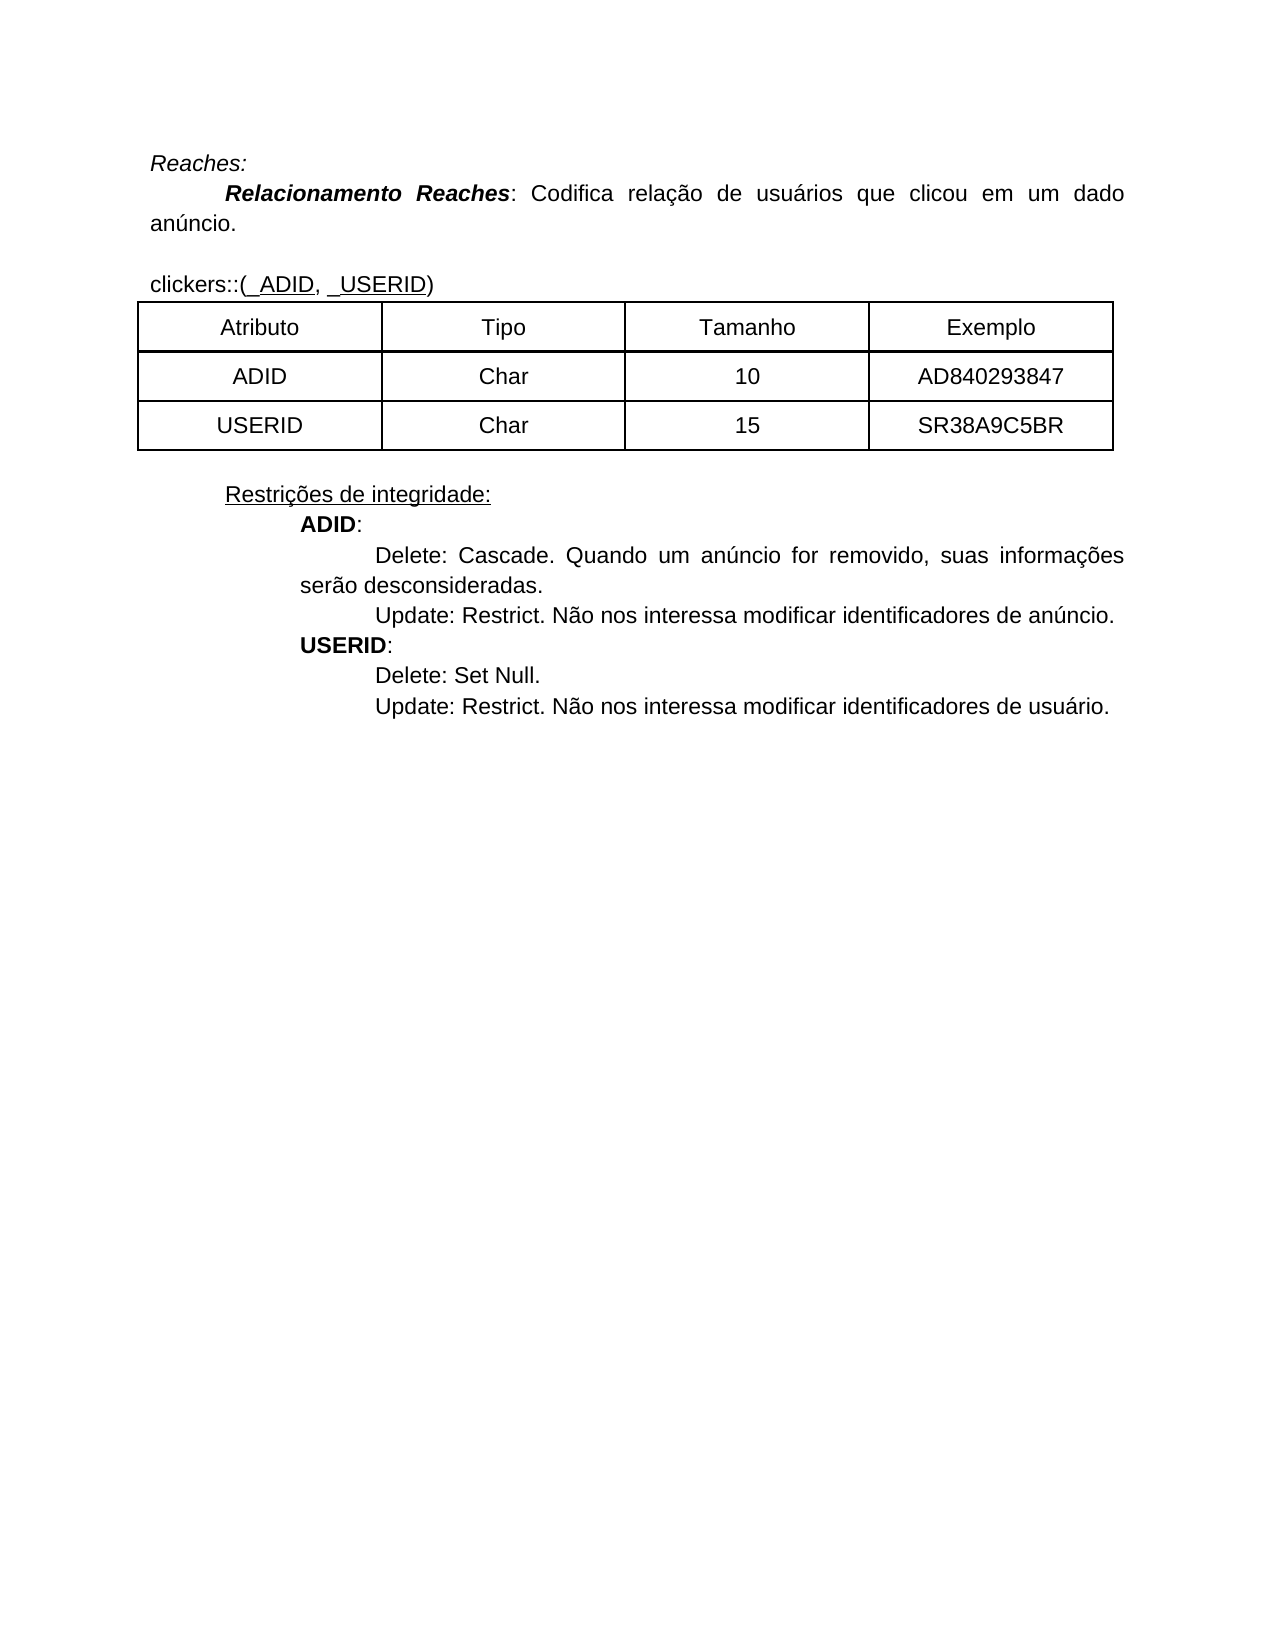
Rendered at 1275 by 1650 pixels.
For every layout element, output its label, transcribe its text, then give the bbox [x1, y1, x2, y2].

text Restrições de integridade: [150, 481, 1125, 507]
text Update: Restrict. Não nos interessa modificar identificadores de usuário. [300, 693, 1125, 719]
table_cell 10 [626, 353, 868, 399]
table_header Tamanho [626, 303, 868, 350]
table_cell Char [383, 402, 624, 449]
text USERID: [225, 632, 1125, 658]
table_cell 15 [626, 402, 868, 449]
text Relacionamento Reaches: Codifica relação de usuários que clicou em um dado anúncio. [150, 180, 1125, 237]
table_header Tipo [383, 303, 624, 350]
text Reaches: [150, 150, 1125, 176]
text Update: Restrict. Não nos interessa modificar identificadores de anúncio. [300, 602, 1125, 628]
table_cell Char [383, 353, 624, 399]
text ADID: [225, 511, 1125, 538]
table_cell ADID [139, 353, 381, 399]
table_cell SR38A9C5BR [870, 402, 1112, 449]
text clickers::(_ADID, _USERID) [150, 271, 1125, 297]
table_header Atributo [139, 303, 381, 350]
text Delete: Cascade. Quando um anúncio for removido, suas informações serão desconsideradas. [300, 542, 1125, 598]
table_cell AD840293847 [870, 353, 1112, 399]
table_header Exemplo [870, 303, 1112, 350]
table_cell USERID [139, 402, 381, 449]
text Delete: Set Null. [300, 662, 1125, 689]
